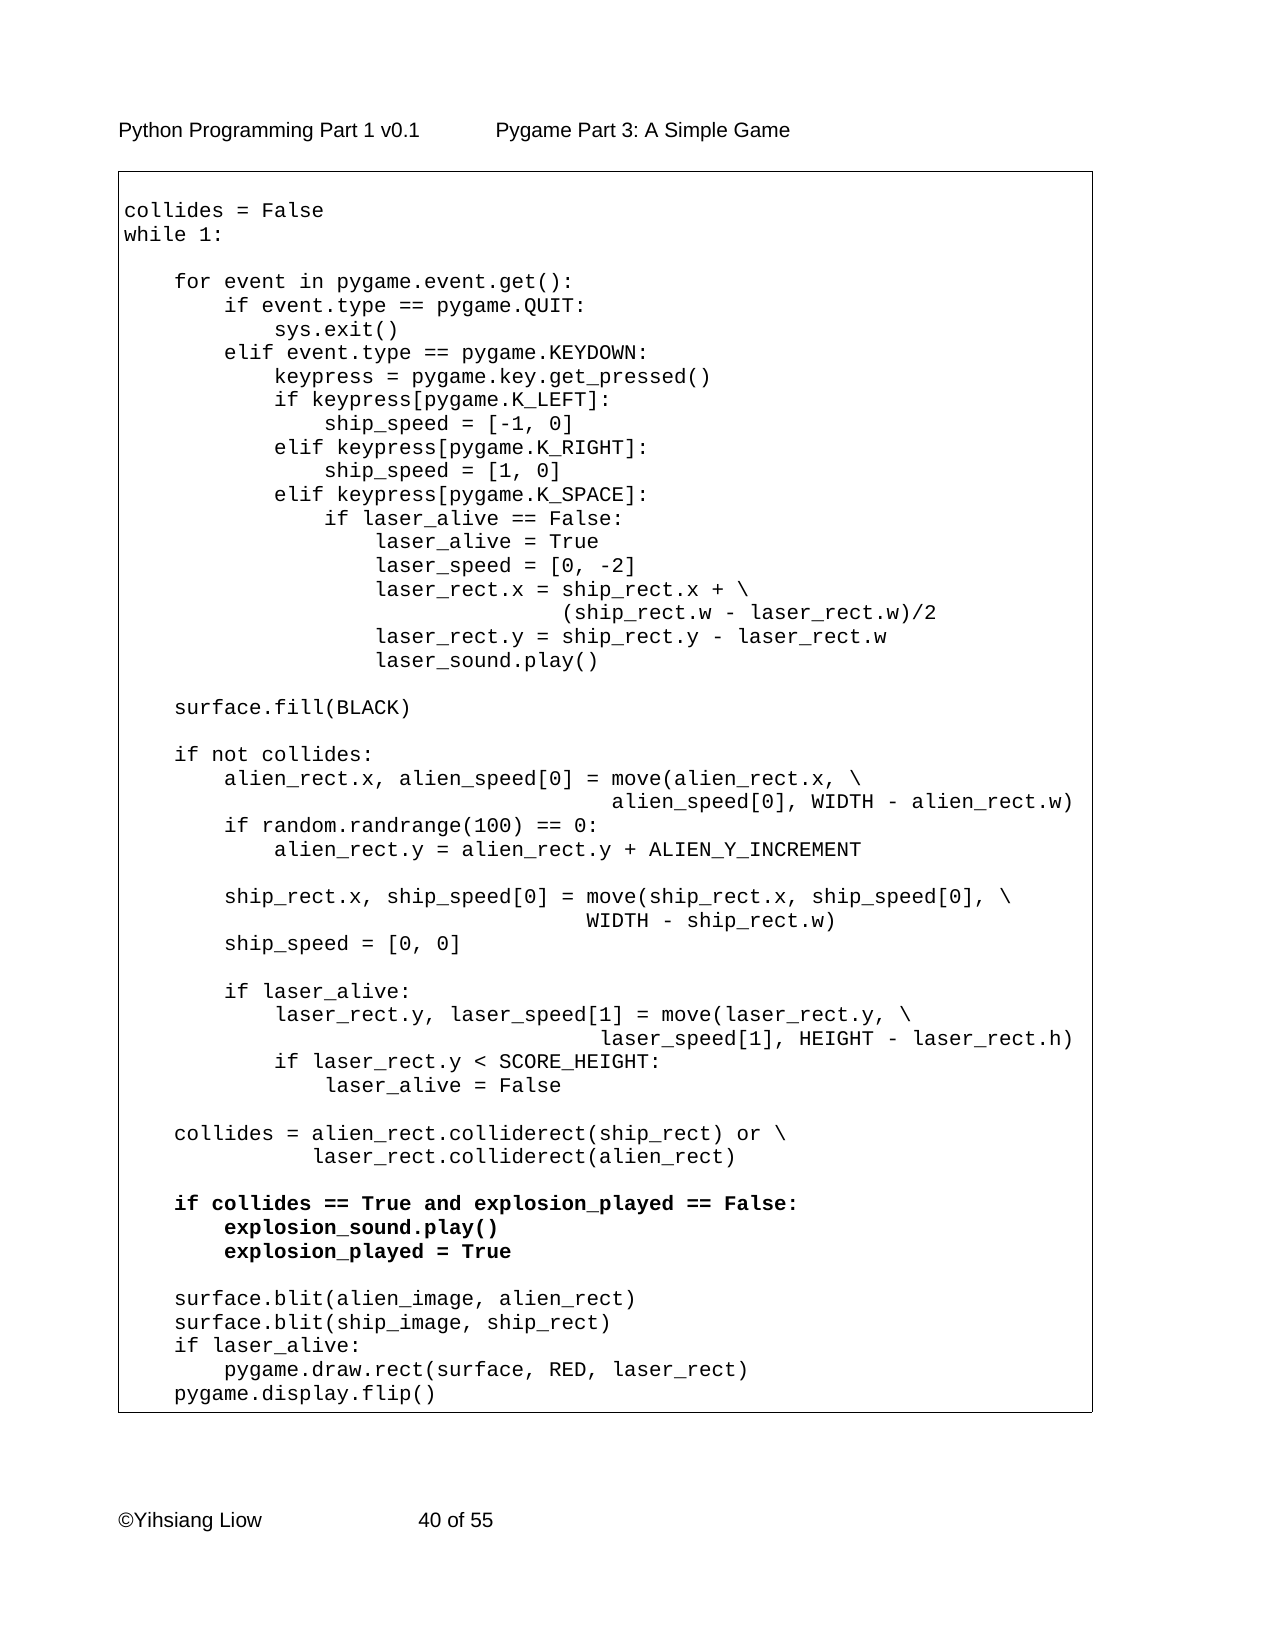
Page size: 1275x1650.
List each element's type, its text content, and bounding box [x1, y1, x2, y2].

table_header collides = False while 1: for event in pygame.event.get(): if event.type == pygame.QUIT: sys.exit() elif event.type == pygame.KEYDOWN: keypress = pygame.key.get_pressed() if keypress[pygame.K_LEFT]: ship_speed = [-1, 0] elif keypress[pygame.K_RIGHT]: ship_speed = [1, 0] elif keypress[pygame.K_SPACE]: if laser_alive == False: laser_alive = True laser_speed = [0, -2] laser_rect.x = ship_rect.x + \ (ship_rect.w - laser_rect.w)/2 laser_rect.y = ship_rect.y - laser_rect.w laser_sound.play() surface.fill(BLACK) if not collides: alien_rect.x, alien_speed[0] = move(alien_rect.x, \ alien_speed[0], WIDTH - alien_rect.w) if random.randrange(100) == 0: alien_rect.y = alien_rect.y + ALIEN_Y_INCREMENT ship_rect.x, ship_speed[0] = move(ship_rect.x, ship_speed[0], \ WIDTH - ship_rect.w) ship_speed = [0, 0] if laser_alive: laser_rect.y, laser_speed[1] = move(laser_rect.y, \ laser_speed[1], HEIGHT - laser_rect.h) if laser_rect.y < SCORE_HEIGHT: laser_alive = False collides = alien_rect.colliderect(ship_rect) or \ laser_rect.colliderect(alien_rect) if collides == True and explosion_played == False: explosion_sound.play() explosion_played = True surface.blit(alien_image, alien_rect) surface.blit(ship_image, ship_rect) if laser_alive: pygame.draw.rect(surface, RED, laser_rect) pygame.display.flip() [119, 172, 1092, 1412]
